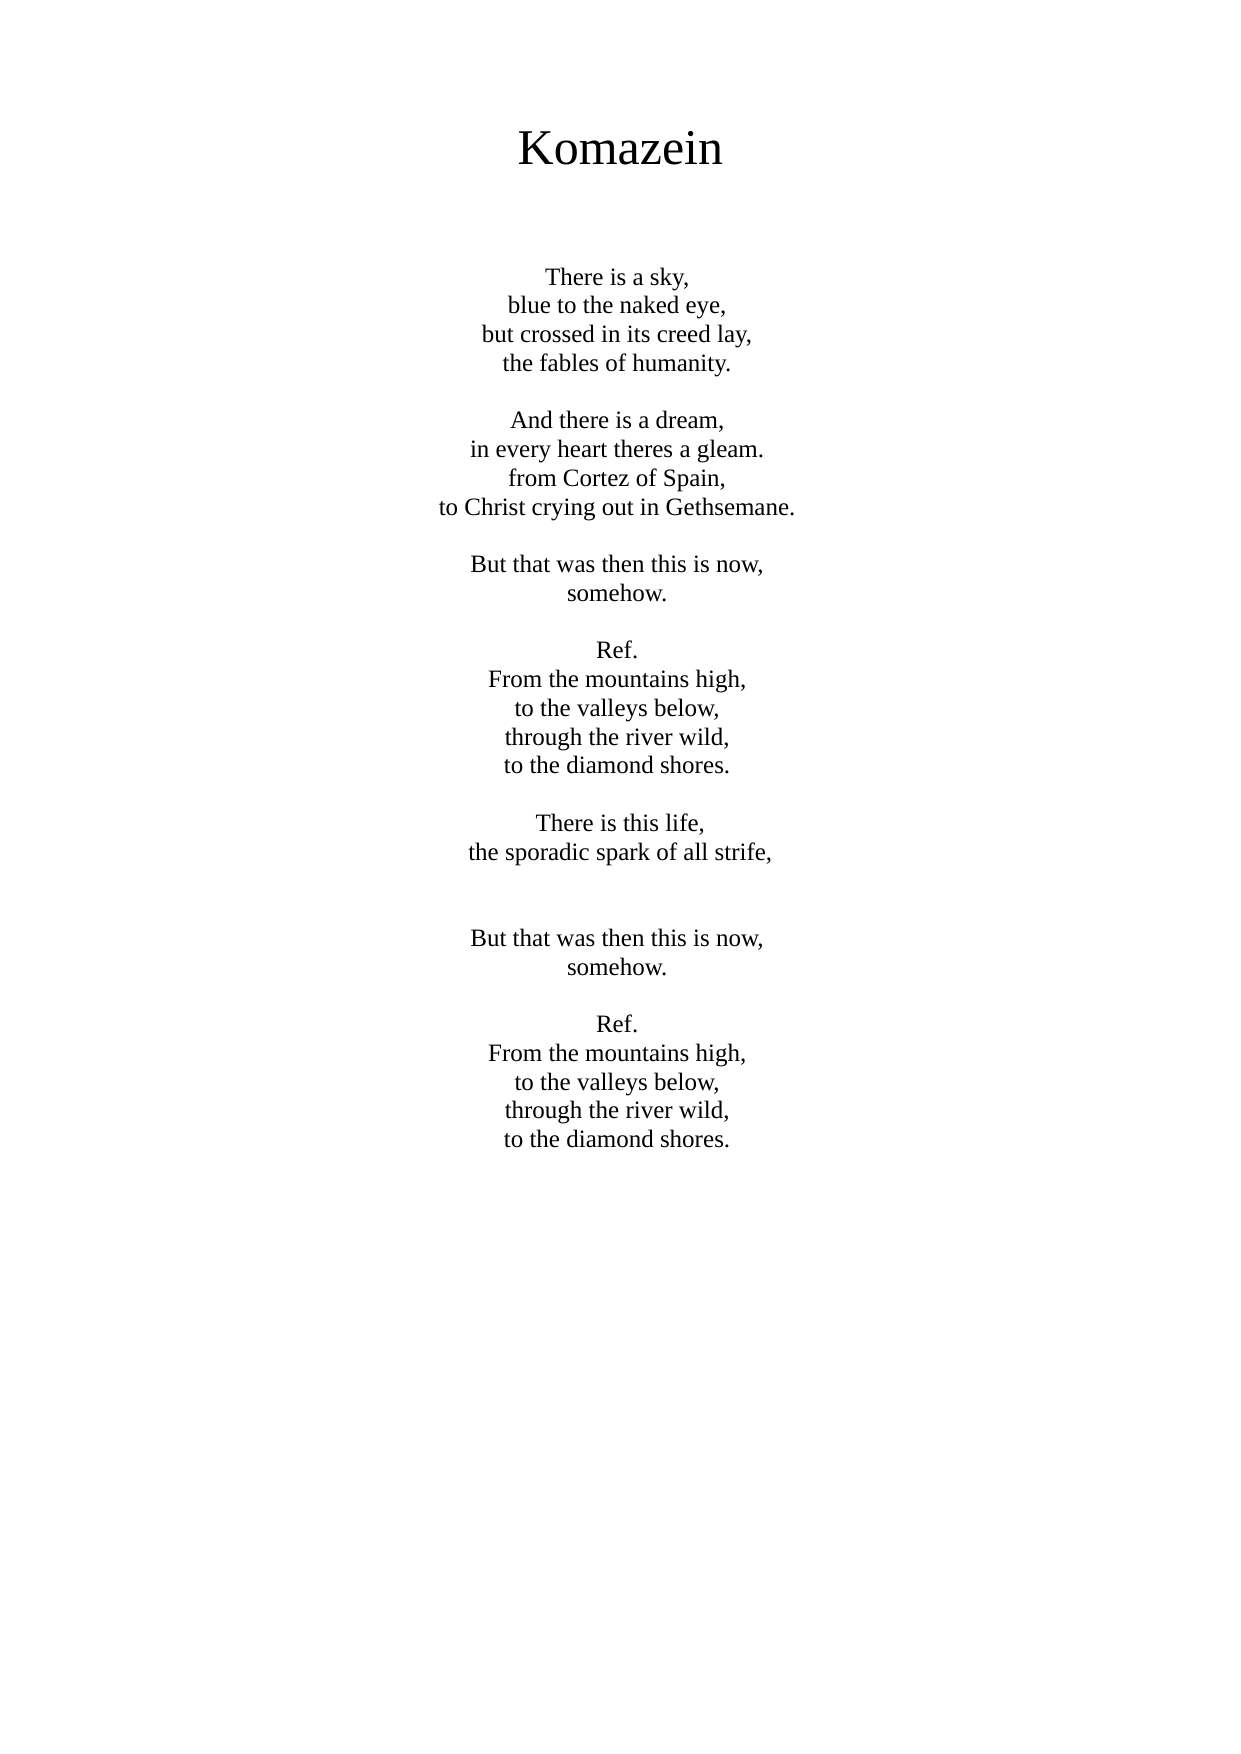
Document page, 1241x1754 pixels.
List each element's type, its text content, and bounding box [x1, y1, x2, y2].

text There is a sky, [118, 262, 1122, 291]
text From the mountains high, [118, 1038, 1122, 1067]
text to the valleys below, [118, 693, 1122, 722]
text And there is a dream, [118, 406, 1122, 434]
text somehow. [118, 952, 1122, 981]
text to the valleys below, [118, 1067, 1122, 1096]
text to the diamond shores. [118, 1124, 1122, 1153]
text blue to the naked eye, [118, 291, 1122, 319]
text Komazein [118, 118, 1122, 176]
text There is this life, [118, 808, 1122, 837]
text From the mountains high, [118, 664, 1122, 693]
text to the diamond shores. [118, 751, 1122, 779]
text the sporadic spark of all strife, [118, 837, 1122, 866]
text from Cortez of Spain, [118, 463, 1122, 492]
text but crossed in its creed lay, [118, 319, 1122, 348]
text But that was then this is now, [118, 549, 1122, 578]
text somehow. [118, 578, 1122, 607]
text Ref. [118, 1009, 1122, 1038]
text in every heart theres a gleam. [118, 434, 1122, 463]
text Ref. [118, 636, 1122, 664]
text through the river wild, [118, 722, 1122, 751]
text But that was then this is now, [118, 923, 1122, 952]
text through the river wild, [118, 1096, 1122, 1124]
text the fables of humanity. [118, 348, 1122, 377]
text to Christ crying out in Gethsemane. [118, 492, 1122, 521]
